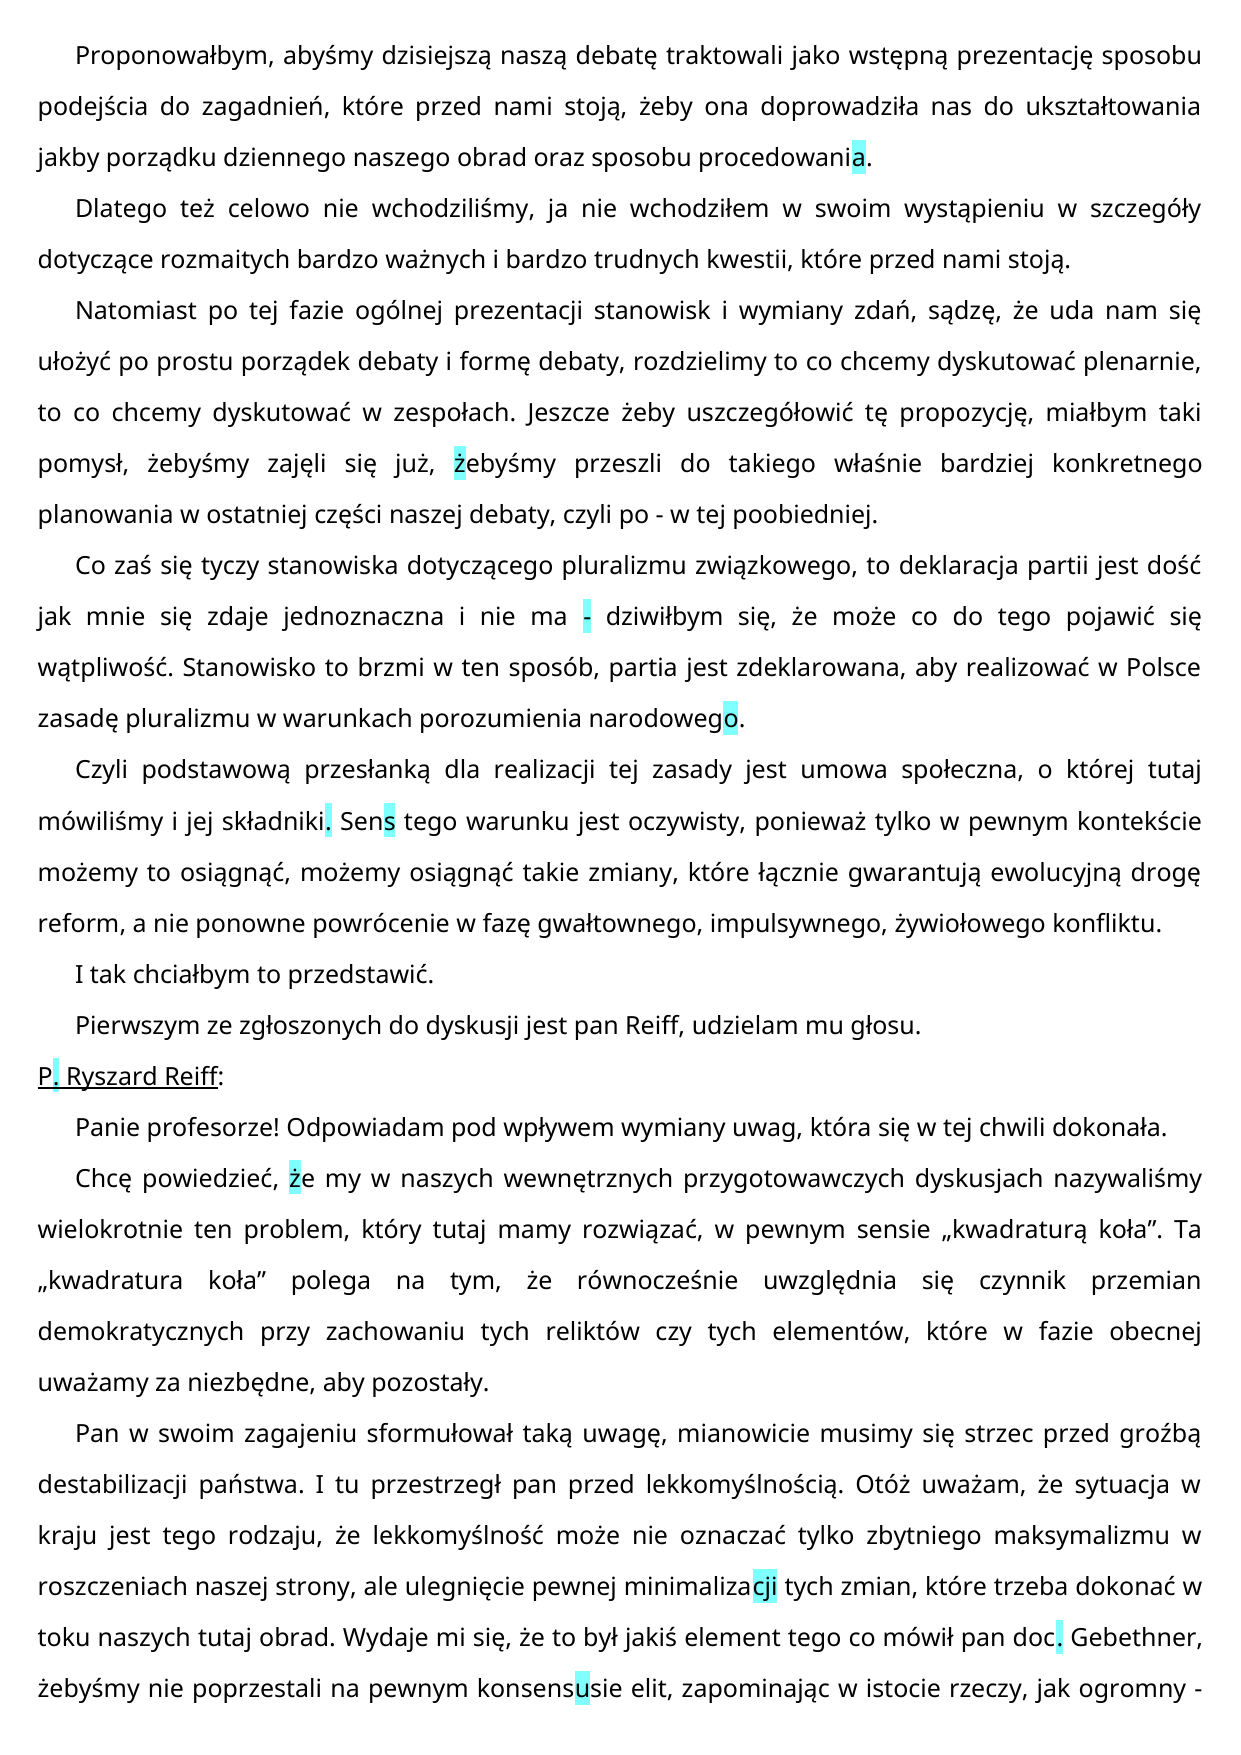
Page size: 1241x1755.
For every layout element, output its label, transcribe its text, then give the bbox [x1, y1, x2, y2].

text Dlatego też celowo nie wchodziliśmy, ja nie wchodziłem w swoim wystąpieniu w szczegóły dotyczące rozmaitych bardzo ważnych i bardzo trudnych kwestii, które przed nami stoją. [37, 191, 1203, 276]
text P. Ryszard Reiff: [37, 1058, 1203, 1092]
text Czyli podstawową przesłanką dla realizacji tej zasady jest umowa społeczna, o której tutaj mówiliśmy i jej składniki. Sens tego warunku jest oczywisty, ponieważ tylko w pewnym kontekście możemy to osiągnąć, możemy osiągnąć takie zmiany, które łącznie gwarantują ewolucyjną drogę reform, a nie ponowne powrócenie w fazę gwałtownego, impulsywnego, żywiołowego konfliktu. [37, 752, 1203, 939]
text Pan w swoim zagajeniu sformułował taką uwagę, mianowicie musimy się strzec przed groźbą destabilizacji państwa. I tu przestrzegł pan przed lekkomyślnością. Otóż uważam, że sytuacja w kraju jest tego rodzaju, że lekkomyślność może nie oznaczać tylko zbytniego maksymalizmu w roszczeniach naszej strony, ale ulegnięcie pewnej minimalizacji tych zmian, które trzeba dokonać w toku naszych tutaj obrad. Wydaje mi się, że to był jakiś element tego co mówił pan doc. Gebethner, żebyśmy nie poprzestali na pewnym konsensusie elit, zapominając w istocie rzeczy, jak ogromny [37, 1416, 1203, 1705]
text Panie profesorze! Odpowiadam pod wpływem wymiany uwag, która się w tej chwili dokonała. [37, 1109, 1203, 1143]
text I tak chciałbym to przedstawić. [37, 956, 1203, 990]
text Chcę powiedzieć, że my w naszych wewnętrznych przygotowawczych dyskusjach nazywaliśmy wielokrotnie ten problem, który tutaj mamy rozwiązać, w pewnym sensie „kwadraturą koła”. Ta „kwadratura koła” polega na tym, że równocześnie uwzględnia się czynnik przemian demokratycznych przy zachowaniu tych reliktów czy tych elementów, które w fazie obecnej uważamy za niezbędne, aby pozostały. [37, 1160, 1203, 1399]
text Pierwszym ze zgłoszonych do dyskusji jest pan Reiff, udzielam mu głosu. [37, 1007, 1203, 1041]
text Proponowałbym, abyśmy dzisiejszą naszą debatę traktowali jako wstępną prezentację sposobu podejścia do zagadnień, które przed nami stoją, żeby ona doprowadziła nas do ukształtowania jakby porządku dziennego naszego obrad oraz sposobu procedowania. [37, 37, 1203, 174]
text Natomiast po tej fazie ogólnej prezentacji stanowisk i wymiany zdań, sądzę, że uda nam się ułożyć po prostu porządek debaty i formę debaty, rozdzielimy to co chcemy dyskutować plenarnie, to co chcemy dyskutować w zespołach. Jeszcze żeby uszczegółowić tę propozycję, miałbym taki pomysł, żebyśmy zajęli się już, żebyśmy przeszli do takiego właśnie bardziej konkretnego planowania w ostatniej części naszej debaty, czyli po - w tej poobiedniej. [37, 293, 1203, 531]
text Co zaś się tyczy stanowiska dotyczącego pluralizmu związkowego, to deklaracja partii jest dość jak mnie się zdaje jednoznaczna i nie ma - dziwiłbym się, że może co do tego pojawić się wątpliwość. Stanowisko to brzmi w ten sposób, partia jest zdeklarowana, aby realizować w Polsce zasadę pluralizmu w warunkach porozumienia narodowego. [37, 548, 1203, 735]
